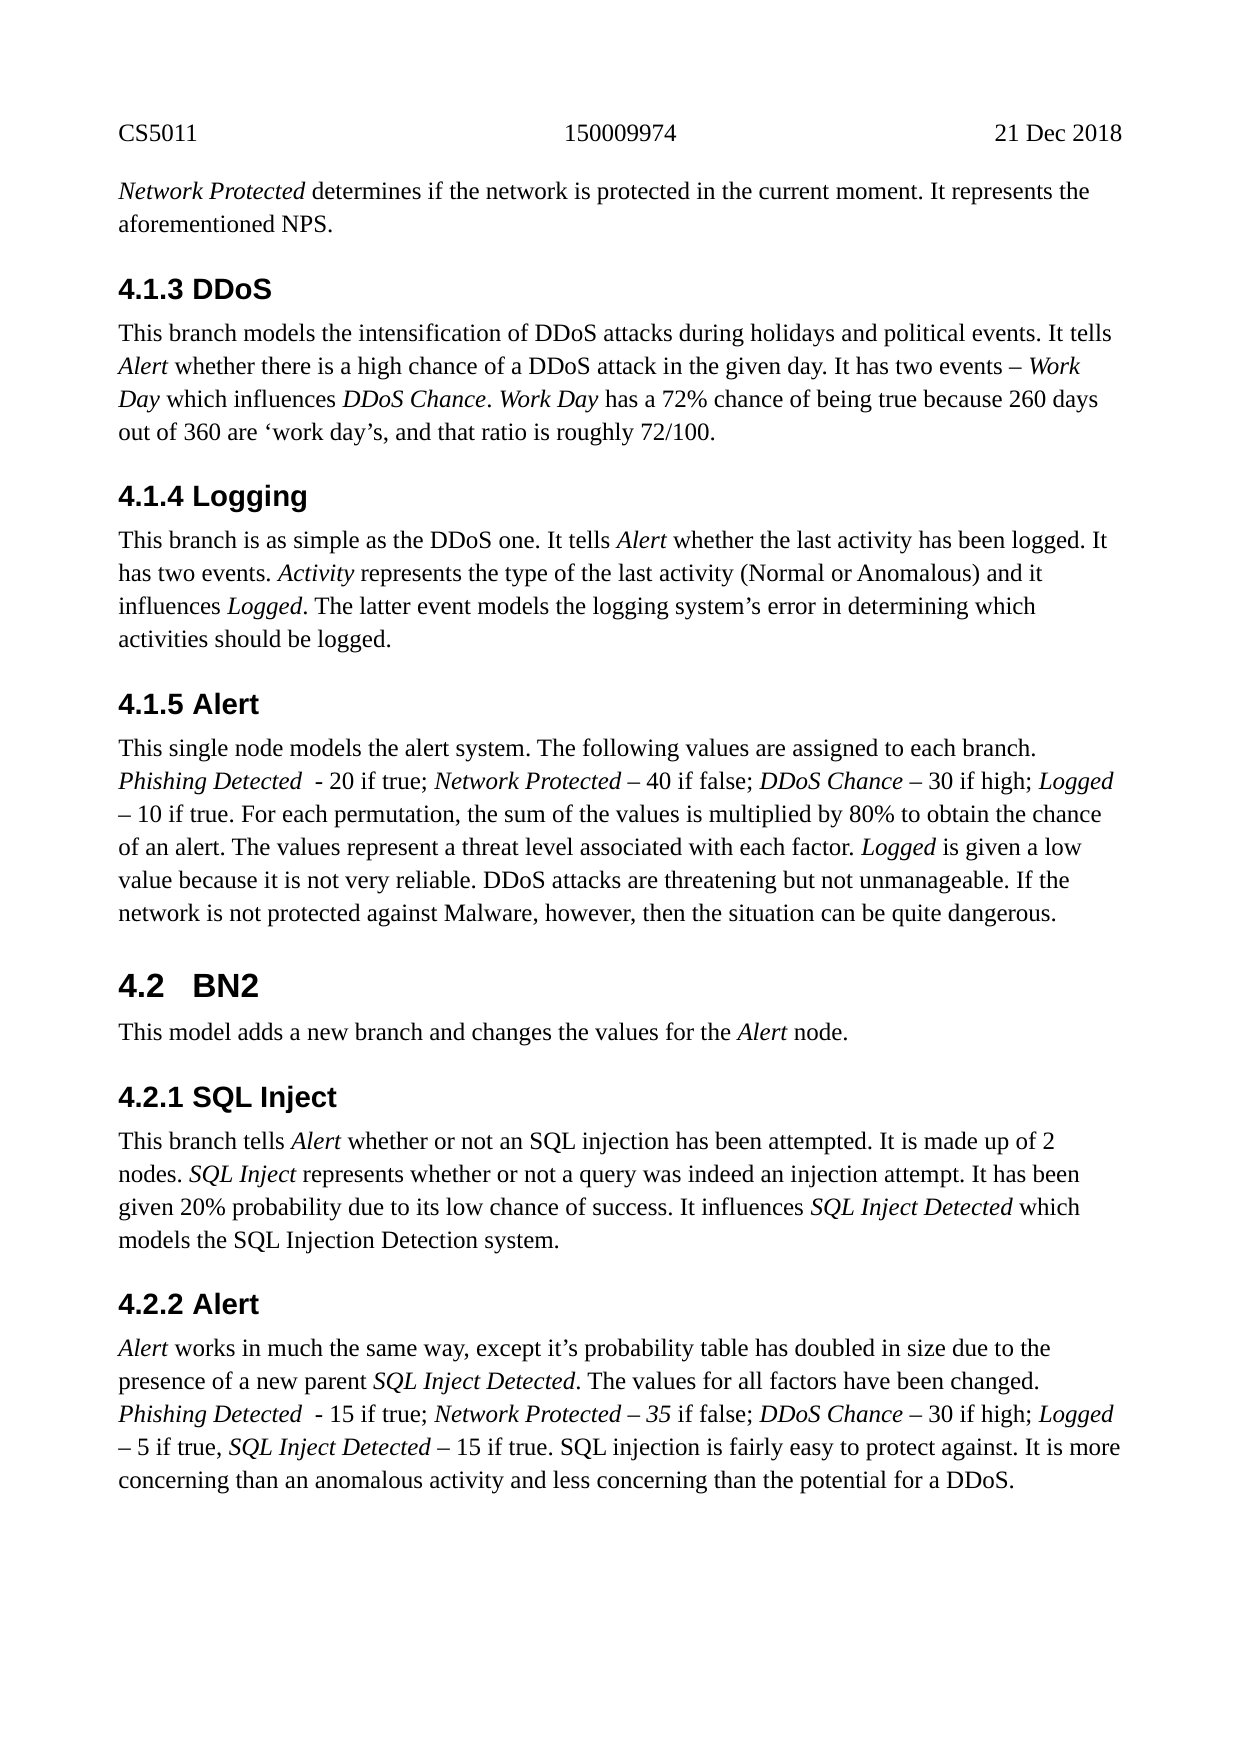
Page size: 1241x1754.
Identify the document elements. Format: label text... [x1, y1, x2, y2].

text Alert works in much the same way, except it’s probability table has doubled in size due to the presence of a new parent SQL Inject Detected. The values for all factors have been changed. Phishing Detected - 15 if true; Network Protected – 35 if false; DDoS Chance – 30 if high; Logged – 5 if true, SQL Inject Detected – 15 if true. SQL injection is fairly easy to protect against. It is more concerning than an anomalous activity and less concerning than the potential for a DDoS. [118, 1333, 1122, 1494]
text This branch tells Alert whether or not an SQL injection has been attempted. It is made up of 2 nodes. SQL Inject represents whether or not a query was indeed an injection attempt. It has been given 20% probability due to its low chance of success. It influences SQL Inject Detected which models the SQL Injection Detection system. [118, 1126, 1122, 1254]
text This single node models the alert system. The following values are assigned to each branch. Phishing Detected - 20 if true; Network Protected – 40 if false; DDoS Chance – 30 if high; Logged – 10 if true. For each permutation, the sum of the values is multiplied by 80% to obtain the chance of an alert. The values represent a threat level associated with each factor. Logged is given a low value because it is not very reliable. DDoS attacks are threatening but not unmanageable. If the network is not protected against Malware, however, then the situation can be quite dangerous. [118, 733, 1122, 927]
subtitle SQL Inject [118, 1080, 1122, 1113]
text This branch models the intensification of DDoS attacks during holidays and political events. It tells Alert whether there is a high chance of a DDoS attack in the given day. It has two events – Work Day which influences DDoS Chance. Work Day has a 72% chance of being true because 260 days out of 360 are ‘work day’s, and that ratio is roughly 72/100. [118, 318, 1122, 446]
subtitle BN2 [118, 966, 1122, 1005]
subtitle Logging [118, 479, 1122, 513]
subtitle Alert [118, 1287, 1122, 1321]
text This model adds a new branch and changes the values for the Alert node. [118, 1017, 1122, 1046]
text This branch is as simple as the DDoS one. It tells Alert whether the last activity has been logged. It has two events. Activity represents the type of the last activity (Normal or Anomalous) and it influences Logged. The latter event models the logging system’s error in determining which activities should be logged. [118, 525, 1122, 653]
subtitle Alert [118, 687, 1122, 720]
subtitle DDoS [118, 272, 1122, 305]
text Network Protected determines if the network is protected in the current moment. It represents the aforementioned NPS. [118, 176, 1122, 238]
